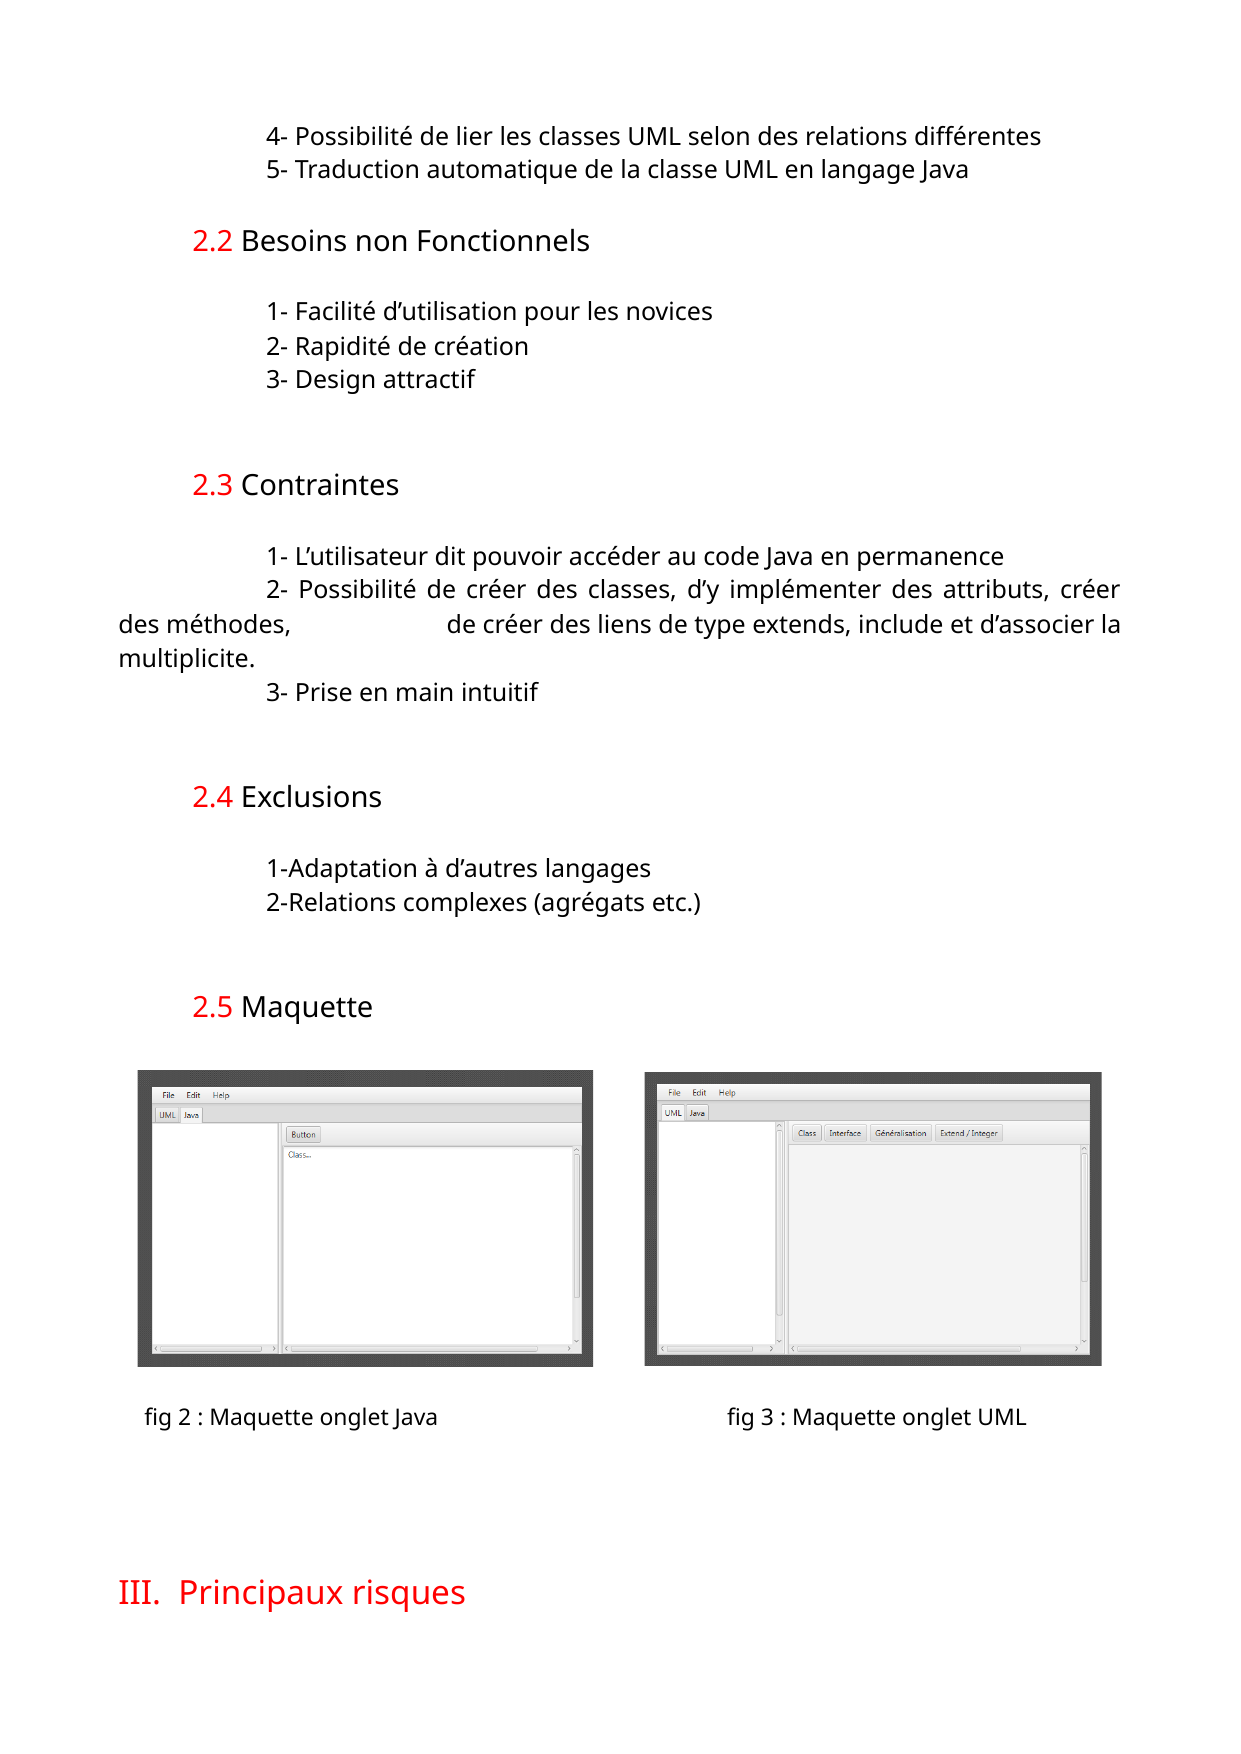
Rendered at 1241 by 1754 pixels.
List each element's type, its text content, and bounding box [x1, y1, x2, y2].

picture [137, 1070, 594, 1367]
text 4- Possibilité de lier les classes UML selon des relations différentes [118, 118, 1122, 152]
text 2.5 Maquette [118, 987, 1122, 1026]
text 2.2 Besoins non Fonctionnels [118, 220, 1122, 260]
text III. Principaux risques [118, 1568, 1122, 1614]
text 1-Adaptation à d’autres langages [118, 850, 1122, 884]
text 5- Traduction automatique de la classe UML en langage Java [118, 152, 1122, 186]
text 2.4 Exclusions [118, 777, 1122, 816]
text 2- Possibilité de créer des classes, d’y implémenter des attributs, créer des méthodes, de créer des liens de type extends, include et d’associer la multiplicite. [118, 572, 1122, 674]
text 3- Prise en main intuitif [118, 674, 1122, 708]
text 1- L’utilisateur dit pouvoir accéder au code Java en permanence [118, 538, 1122, 572]
text 2- Rapidité de création [118, 328, 1122, 362]
text 1- Facilité d’utilisation pour les novices [118, 294, 1122, 328]
text 2.3 Contraintes [118, 464, 1122, 504]
text 3- Design attractif [118, 362, 1122, 396]
picture [644, 1072, 1102, 1366]
text 2-Relations complexes (agrégats etc.) [118, 884, 1122, 918]
text fig 2 : Maquette onglet Java fig 3 : Maquette onglet UML [118, 1398, 1122, 1432]
